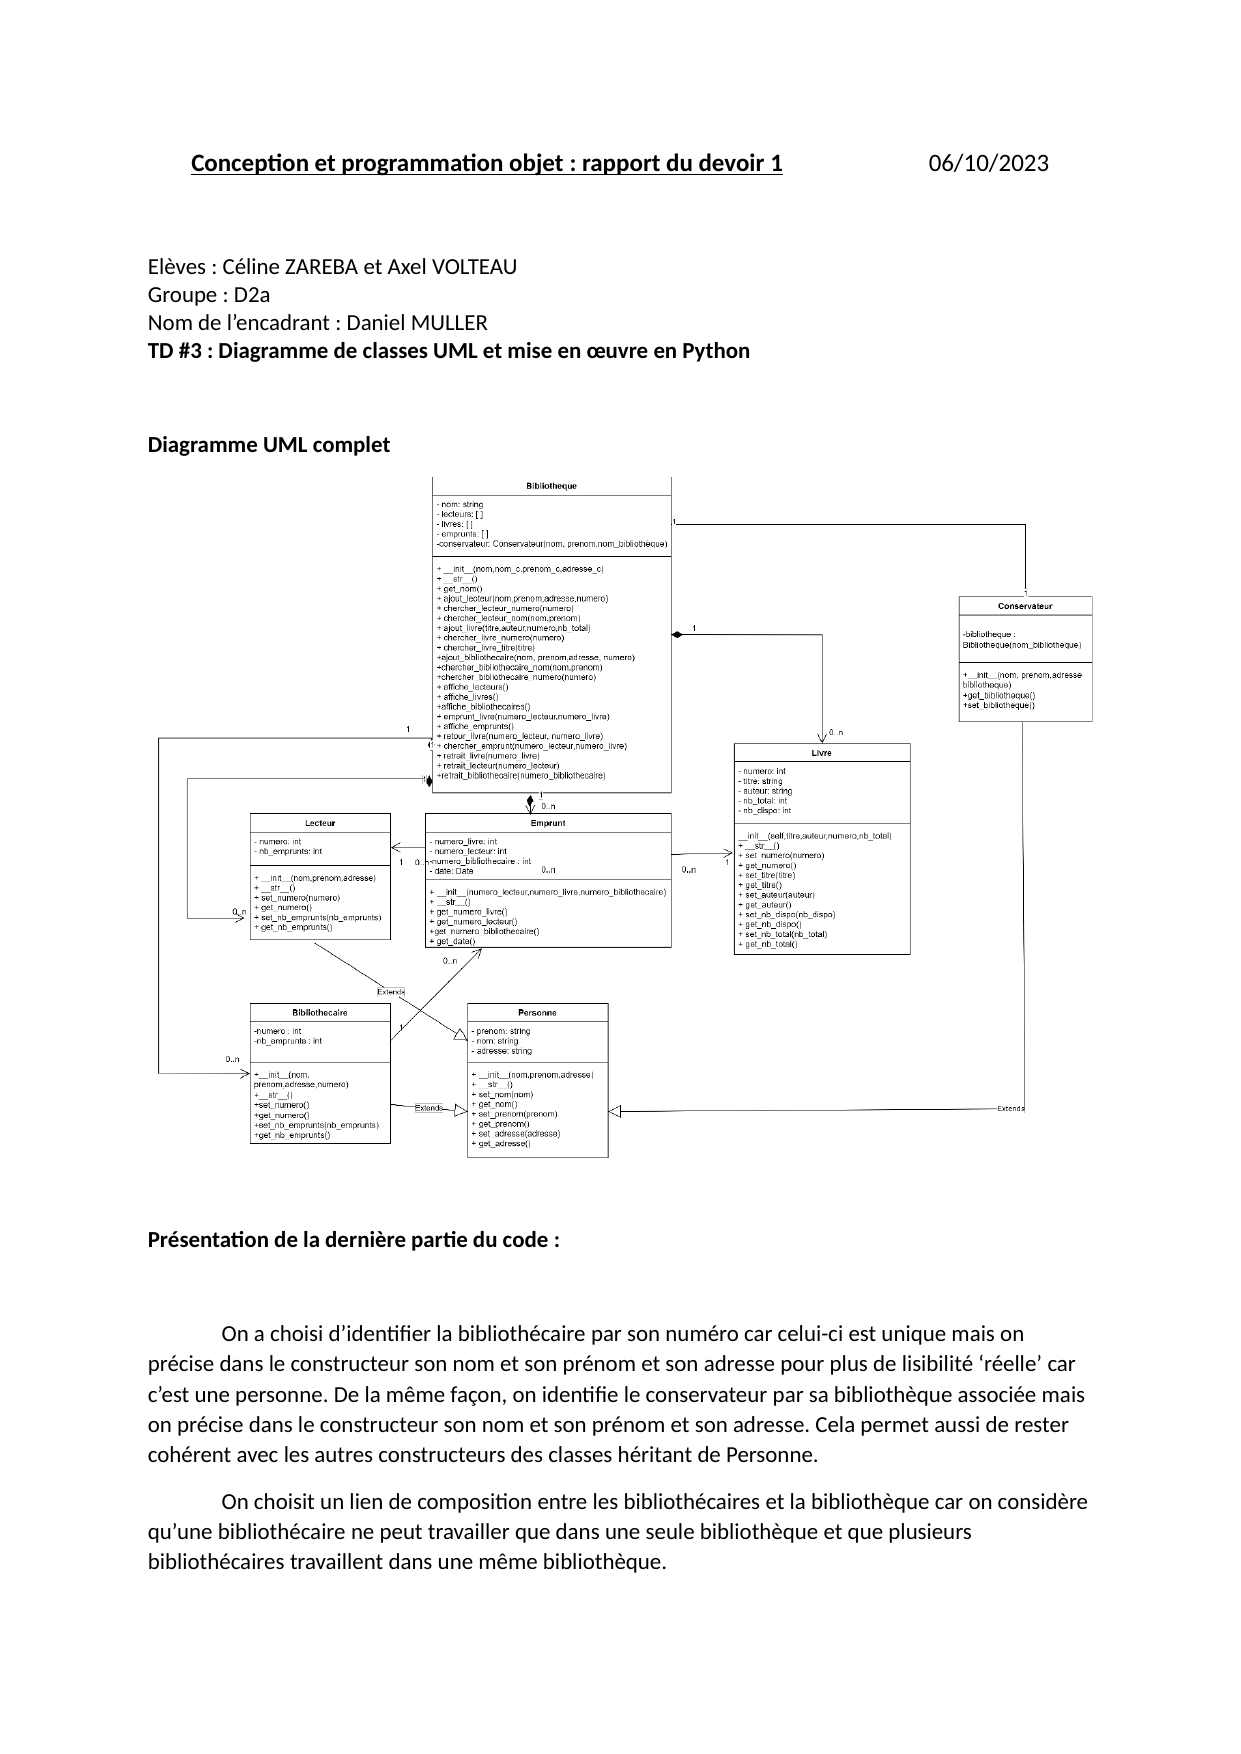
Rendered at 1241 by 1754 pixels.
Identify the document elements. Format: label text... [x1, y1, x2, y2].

text On choisit un lien de composition entre les bibliothécaires et la bibliothèque car on considère qu’une bibliothécaire ne peut travailler que dans une seule bibliothèque et que plusieurs bibliothécaires travaillent dans une même bibliothèque. [148, 1487, 1093, 1575]
text Diagramme UML complet [148, 430, 1093, 458]
text Groupe : D2a [148, 280, 1093, 308]
text Nom de l’encadrant : Daniel MULLER [148, 308, 1093, 336]
text On a choisi d’identifier la bibliothécaire par son numéro car celui-ci est unique mais on précise dans le constructeur son nom et son prénom et son adresse pour plus de lisibilité ‘réelle’ car c’est une personne. De la même façon, on identifie le conservateur par sa bibliothèque associée mais on précise dans le constructeur son nom et son prénom et son adresse. Cela permet aussi de rester cohérent avec les autres constructeurs des classes héritant de Personne. [148, 1319, 1093, 1468]
text Conception et programmation objet : rapport du devoir 1 06/10/2023 [148, 148, 1093, 178]
picture [147, 477, 1093, 1160]
text Présentation de la dernière partie du code : [148, 1226, 1093, 1253]
text TD #3 : Diagramme de classes UML et mise en œuvre en Python [148, 336, 1093, 364]
text Elèves : Céline ZAREBA et Axel VOLTEAU [148, 252, 1093, 280]
